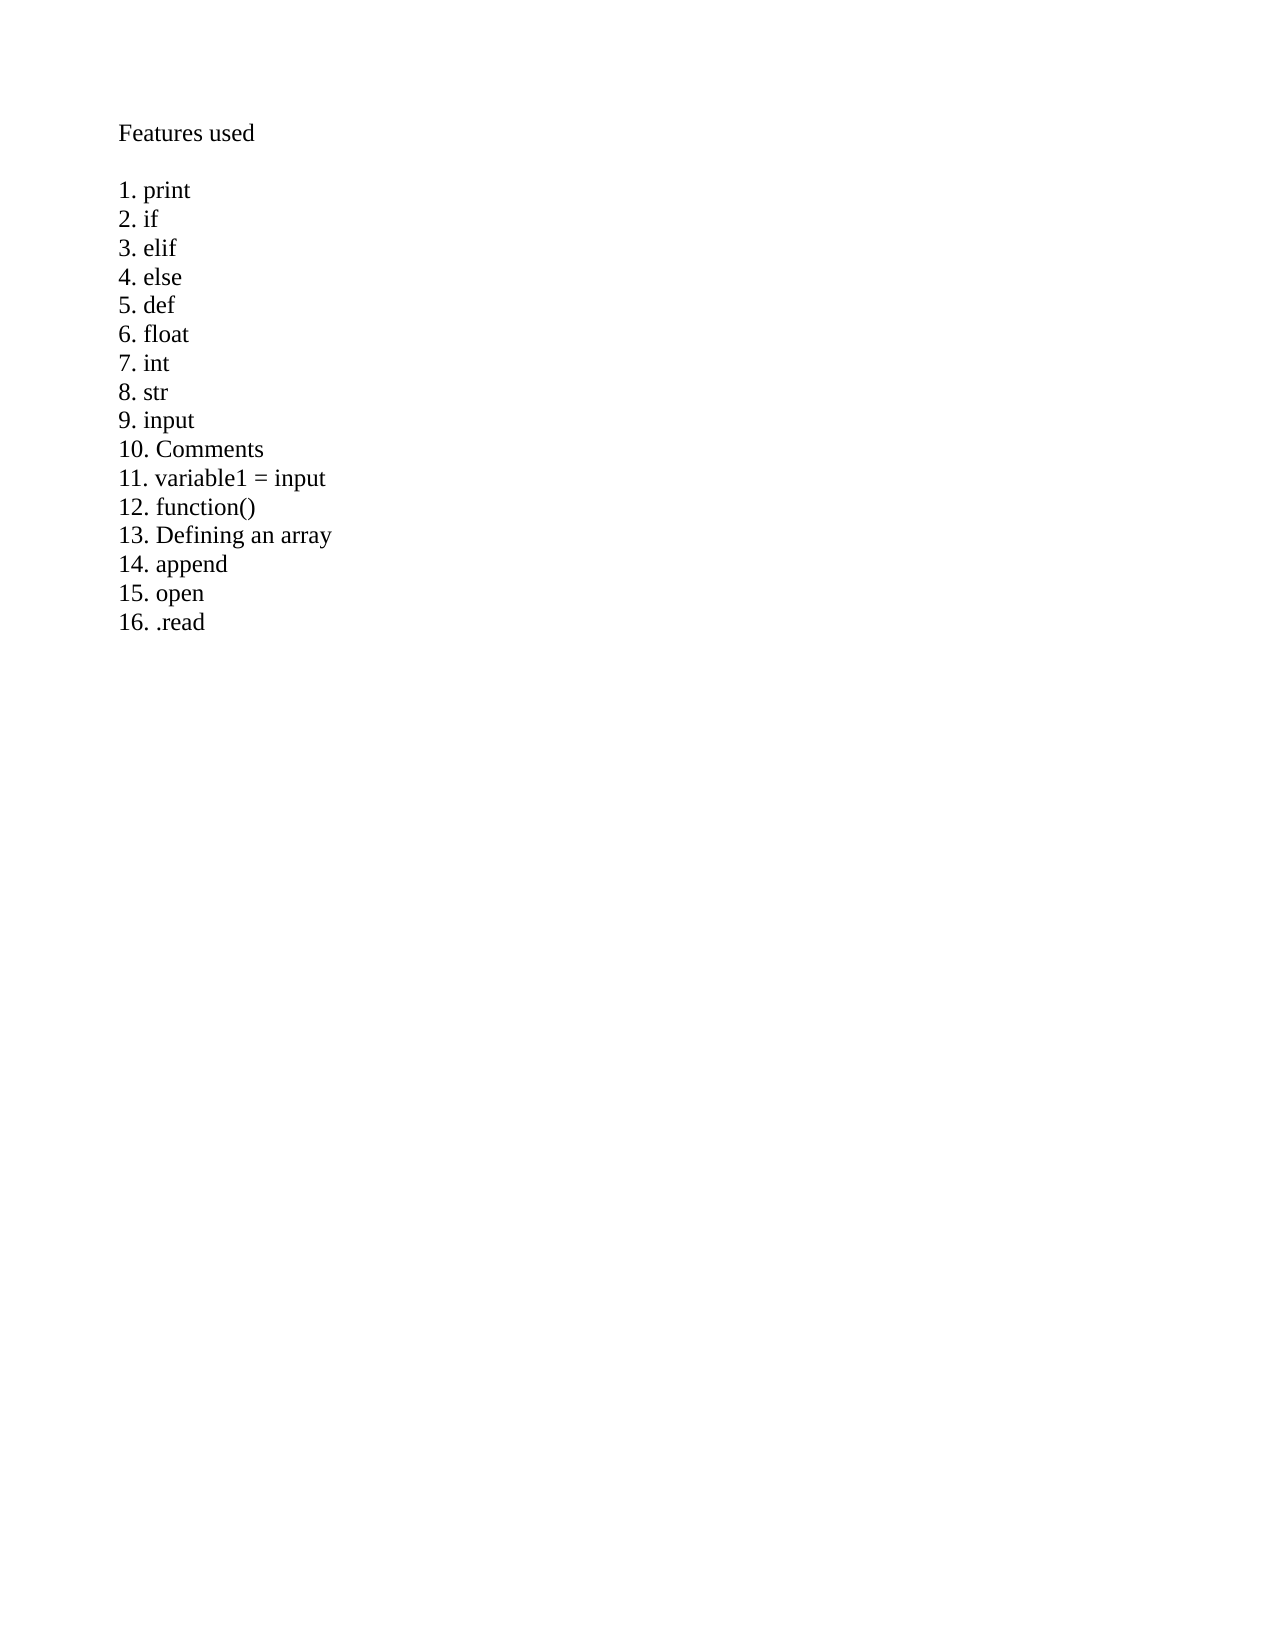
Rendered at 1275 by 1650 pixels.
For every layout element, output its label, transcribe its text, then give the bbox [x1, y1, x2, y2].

text 13. Defining an array [118, 521, 1157, 549]
text 2. if [118, 204, 1157, 233]
text 4. else [118, 262, 1157, 291]
text 9. input [118, 406, 1157, 434]
text Features used [118, 118, 1157, 147]
text 8. str [118, 377, 1157, 406]
text 10. Comments [118, 434, 1157, 463]
text 12. function() [118, 492, 1157, 521]
text 7. int [118, 348, 1157, 377]
text 1. print [118, 176, 1157, 204]
text 14. append [118, 549, 1157, 578]
text 16. .read [118, 607, 1157, 636]
text 6. float [118, 319, 1157, 348]
text 15. open [118, 578, 1157, 607]
text 5. def [118, 291, 1157, 319]
text 3. elif [118, 233, 1157, 262]
text 11. variable1 = input [118, 463, 1157, 492]
